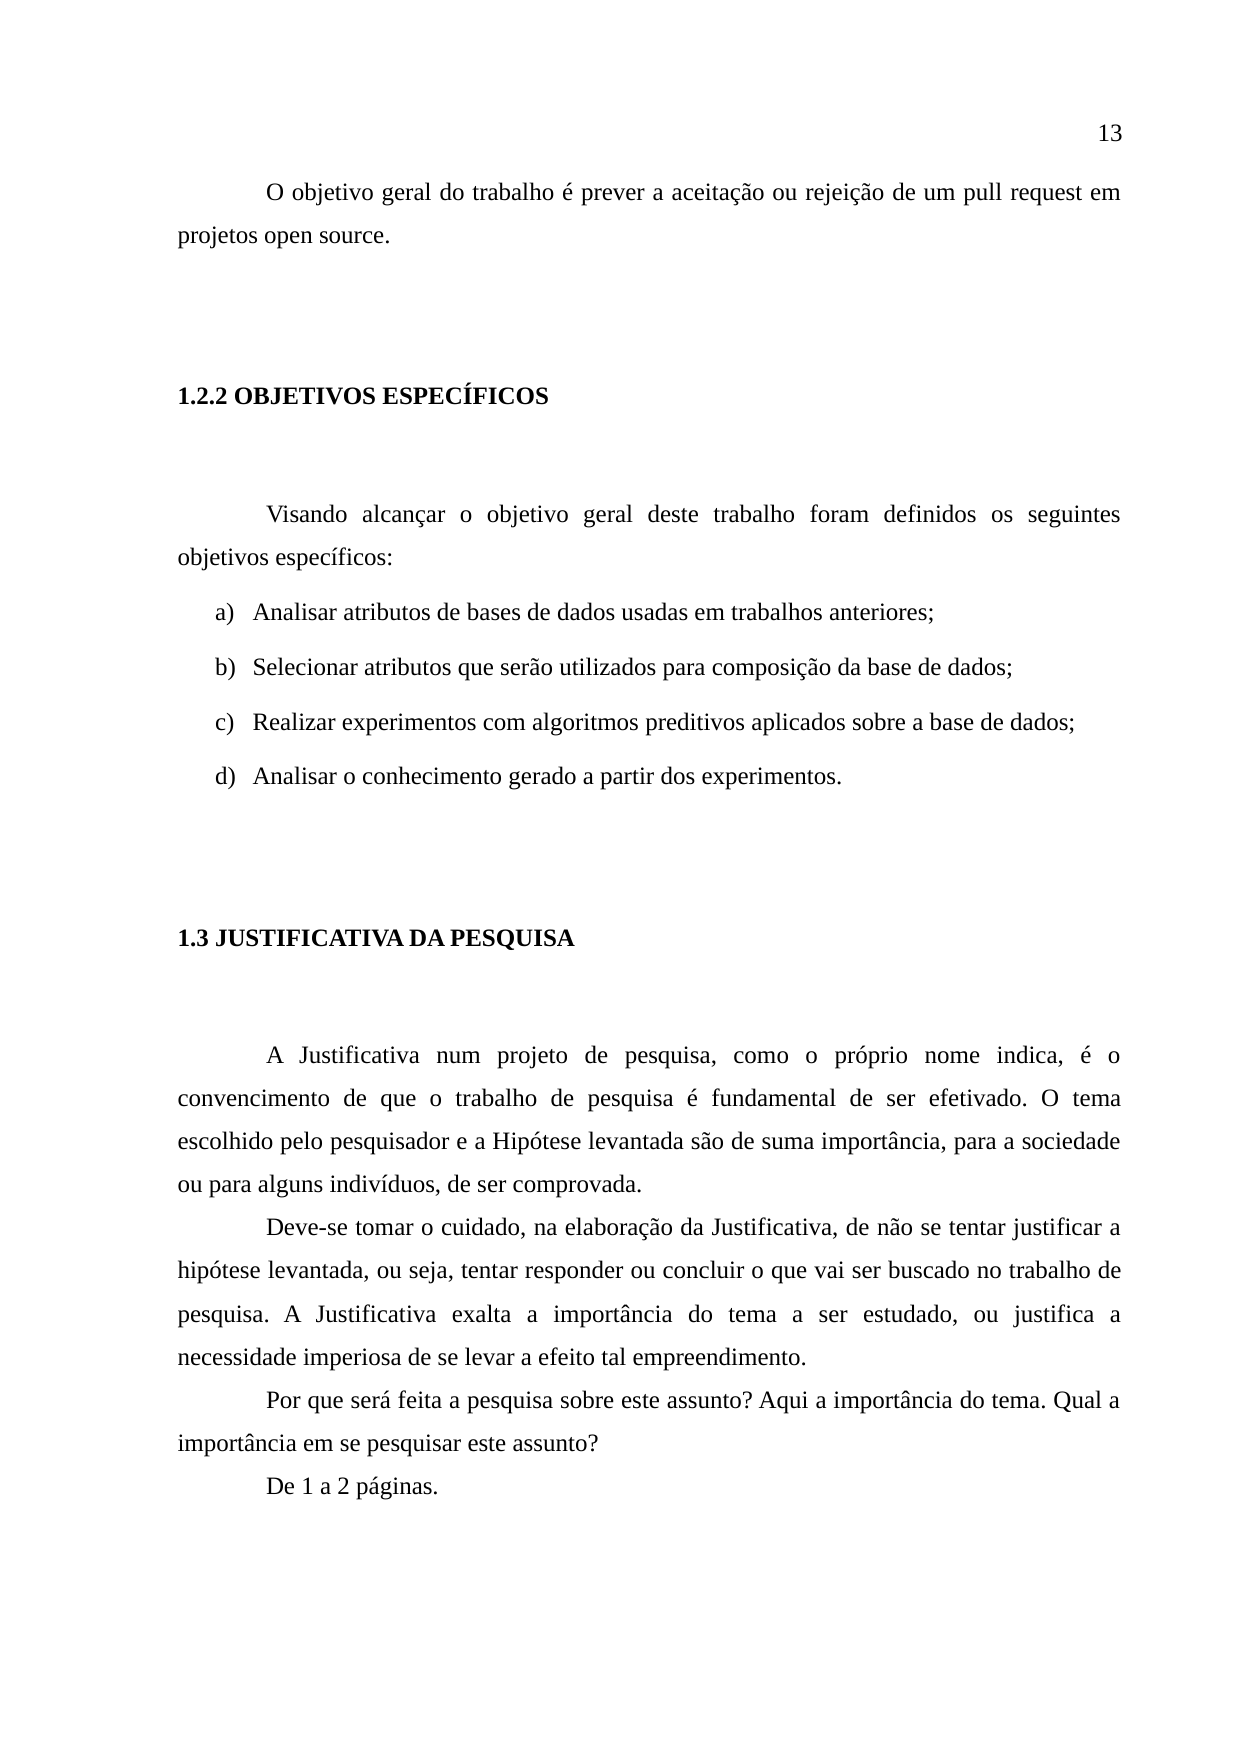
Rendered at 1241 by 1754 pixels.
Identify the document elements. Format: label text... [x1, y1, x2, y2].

text De 1 a 2 páginas. [177, 1471, 1122, 1500]
text 1.2.2 Objetivos específicos [177, 381, 1122, 410]
text O objetivo geral do trabalho é prever a aceitação ou rejeição de um pull request em projetos open source. [177, 177, 1122, 249]
list Selecionar atributos que serão utilizados para composição da base de dados; [215, 652, 1122, 680]
list Realizar experimentos com algoritmos preditivos aplicados sobre a base de dados; [215, 707, 1122, 735]
text Deve-se tomar o cuidado, na elaboração da Justificativa, de não se tentar justificar a hipótese levantada, ou seja, tentar responder ou concluir o que vai ser buscado no trabalho de pesquisa. A Justificativa exalta a importância do tema a ser estudado, ou justifica a necessidade imperiosa de se levar a efeito tal empreendimento. [177, 1212, 1122, 1371]
text Visando alcançar o objetivo geral deste trabalho foram definidos os seguintes objetivos específicos: [177, 499, 1122, 571]
text 1.3 Justificativa da pesquisa [177, 923, 1122, 951]
text Por que será feita a pesquisa sobre este assunto? Aqui a importância do tema. Qual a importância em se pesquisar este assunto? [177, 1385, 1122, 1457]
list Analisar o conhecimento gerado a partir dos experimentos. [215, 761, 1122, 790]
list Analisar atributos de bases de dados usadas em trabalhos anteriores; [215, 597, 1122, 626]
text A Justificativa num projeto de pesquisa, como o próprio nome indica, é o convencimento de que o trabalho de pesquisa é fundamental de ser efetivado. O tema escolhido pelo pesquisador e a Hipótese levantada são de suma importância, para a sociedade ou para alguns indivíduos, de ser comprovada. [177, 1040, 1122, 1198]
